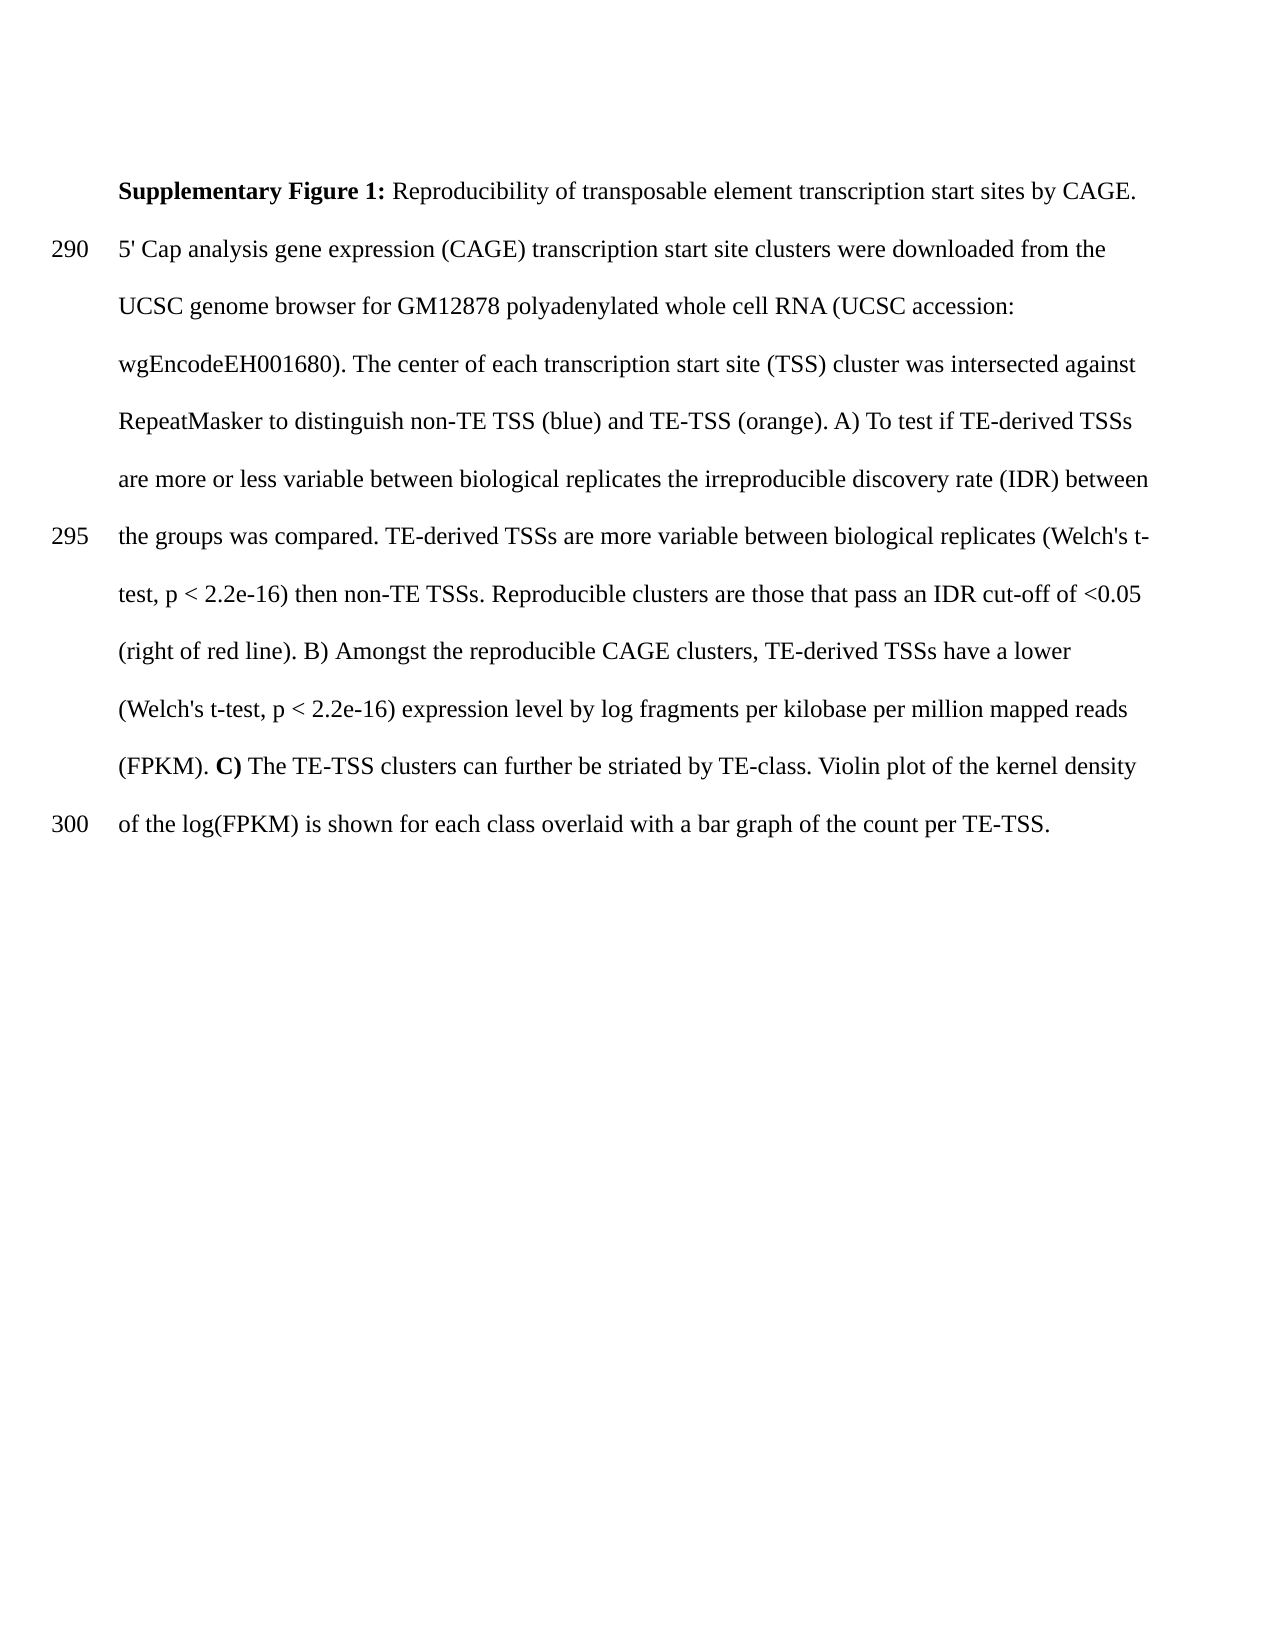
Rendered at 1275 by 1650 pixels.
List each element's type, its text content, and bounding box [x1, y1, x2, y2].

text 5' Cap analysis gene expression (CAGE) transcription start site clusters were downloaded from the UCSC genome browser for GM12878 polyadenylated whole cell RNA (UCSC accession: wgEncodeEH001680). The center of each transcription start site (TSS) cluster was intersected against RepeatMasker to distinguish non-TE TSS (blue) and TE-TSS (orange). A) To test if TE-derived TSSs are more or less variable between biological replicates the irreproducible discovery rate (IDR) between the groups was compared. TE-derived TSSs are more variable between biological replicates (Welch's t-test, p < 2.2e-16) then non-TE TSSs. Reproducible clusters are those that pass an IDR cut-off of <0.05 (right of red line). B) Amongst the reproducible CAGE clusters, TE-derived TSSs have a lower (Welch's t-test, p < 2.2e-16) expression level by log fragments per kilobase per million mapped reads (FPKM). C) The TE-TSS clusters can further be striated by TE-class. Violin plot of the kernel density of the log(FPKM) is shown for each class overlaid with a bar graph of the count per TE-TSS. [118, 234, 1157, 838]
text Supplementary Figure 1: Reproducibility of transposable element transcription start sites by CAGE. [118, 176, 1157, 205]
